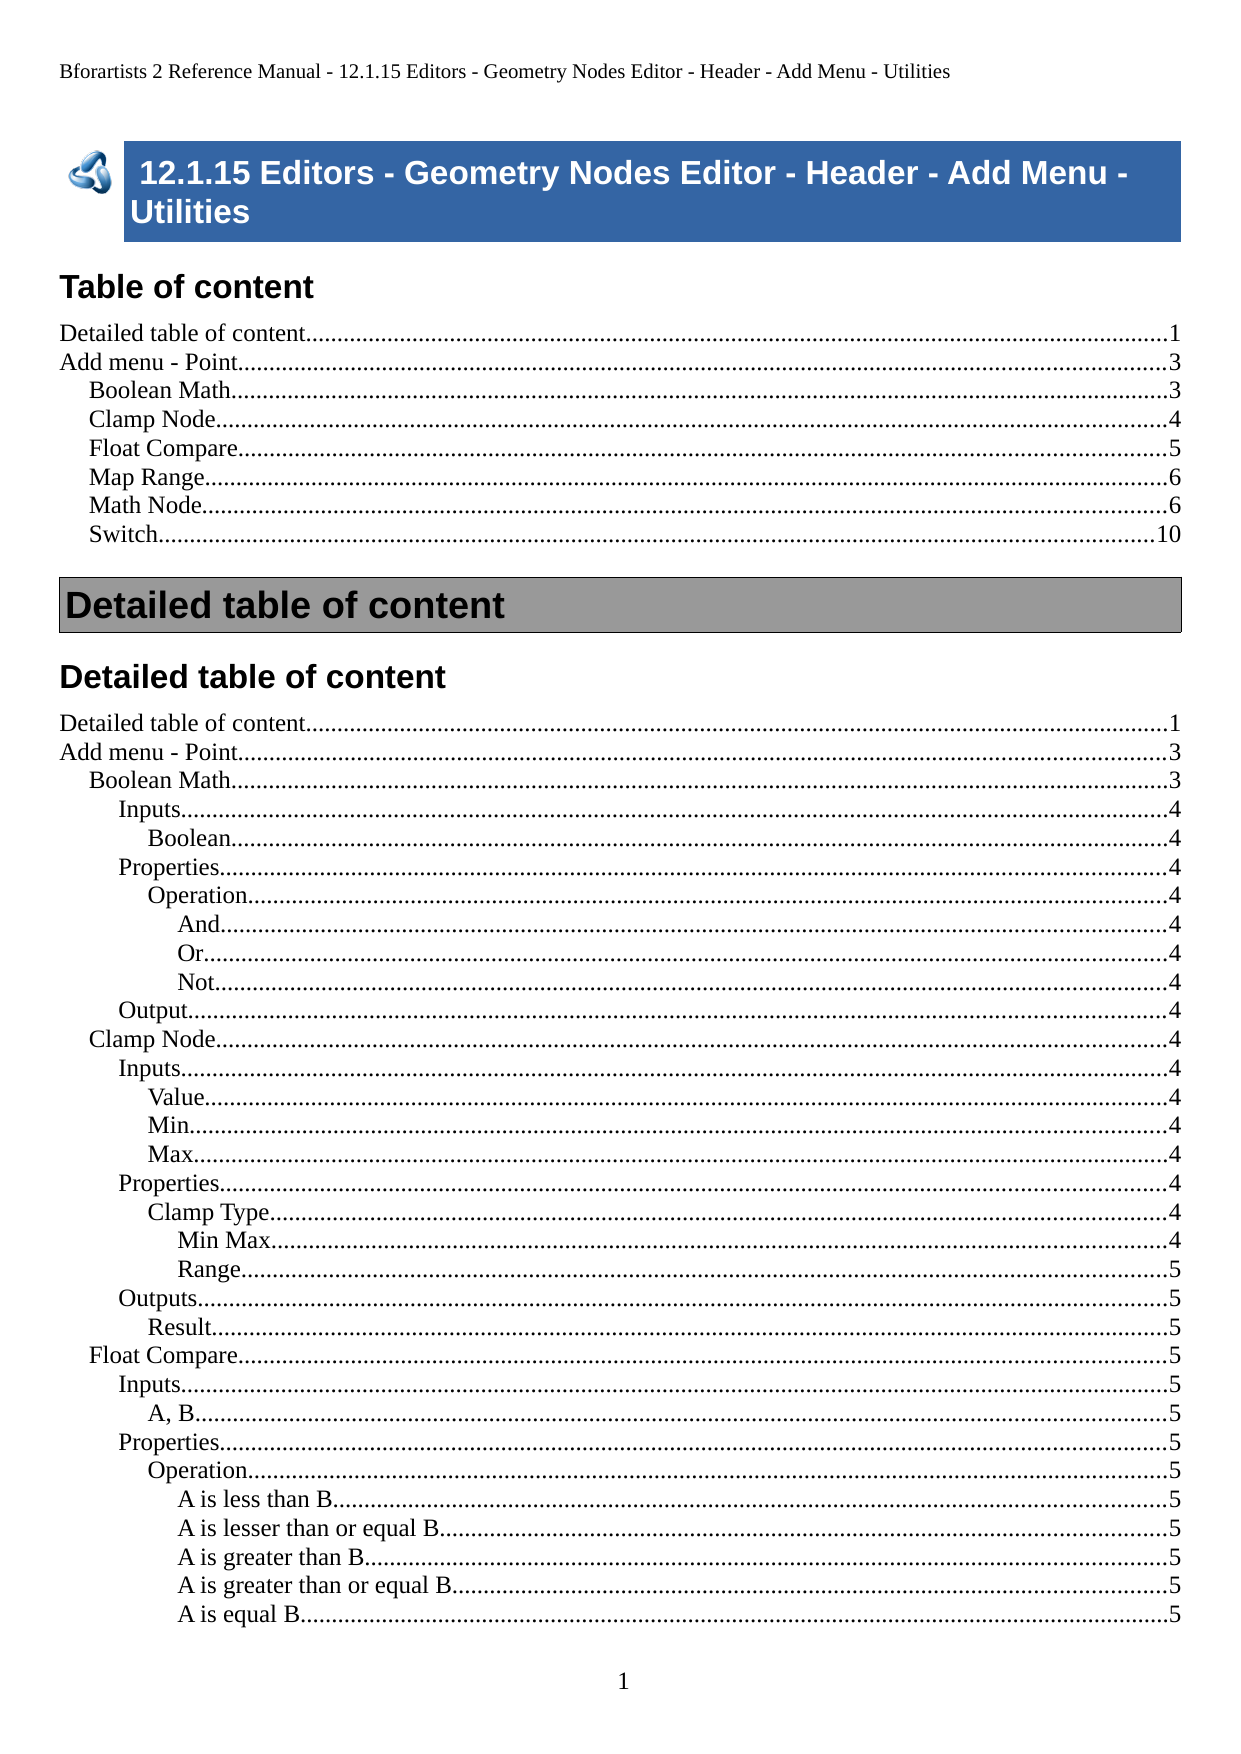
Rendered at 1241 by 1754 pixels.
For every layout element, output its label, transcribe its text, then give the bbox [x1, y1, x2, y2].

text Inputs 4 [118, 1053, 1181, 1082]
text Operation 4 [147, 880, 1181, 909]
text Add menu - Point 3 [59, 347, 1181, 375]
text Operation 5 [147, 1455, 1181, 1484]
table_header Detailed table of content [60, 578, 1181, 632]
text Inputs 5 [118, 1369, 1181, 1398]
text Clamp Node 4 [88, 1024, 1181, 1053]
text Inputs 4 [118, 794, 1181, 823]
text Float Compare 5 [88, 1340, 1181, 1369]
text Value 4 [147, 1082, 1181, 1110]
text Range 5 [177, 1254, 1181, 1283]
text Math Node 6 [88, 490, 1181, 519]
text Boolean Math 3 [88, 765, 1181, 794]
text Detailed table of content 1 [59, 318, 1181, 347]
subtitle Table of content [59, 267, 1181, 305]
text Min Max 4 [177, 1225, 1181, 1254]
text Outputs 5 [118, 1283, 1181, 1312]
text Float Compare 5 [88, 433, 1181, 462]
text Result 5 [147, 1312, 1181, 1340]
subtitle Detailed table of content [59, 657, 1181, 695]
text Clamp Node 4 [88, 404, 1181, 433]
text A is equal B 5 [177, 1599, 1181, 1628]
table_header 12.1.15 Editors - Geometry Nodes Editor - Header - Add Menu - Utilities [124, 141, 1181, 242]
text A is greater than or equal B 5 [177, 1570, 1181, 1599]
text Detailed table of content 1 [59, 708, 1181, 737]
picture [65, 147, 114, 197]
text Boolean Math 3 [88, 375, 1181, 404]
text Boolean 4 [147, 823, 1181, 852]
text A is greater than B 5 [177, 1542, 1181, 1570]
text Max 4 [147, 1139, 1181, 1168]
text Map Range 6 [88, 462, 1181, 490]
table_header [59, 141, 124, 242]
text Add menu - Point 3 [59, 737, 1181, 765]
text And 4 [177, 909, 1181, 938]
text Clamp Type 4 [147, 1197, 1181, 1225]
text A is lesser than or equal B 5 [177, 1513, 1181, 1542]
text Properties 4 [118, 852, 1181, 880]
text Not 4 [177, 967, 1181, 995]
text Properties 5 [118, 1427, 1181, 1455]
text Output 4 [118, 995, 1181, 1024]
text Properties 4 [118, 1168, 1181, 1197]
text Switch 10 [88, 519, 1181, 548]
text A is less than B 5 [177, 1484, 1181, 1513]
text Or 4 [177, 938, 1181, 967]
text Min 4 [147, 1110, 1181, 1139]
text A, B 5 [147, 1398, 1181, 1427]
